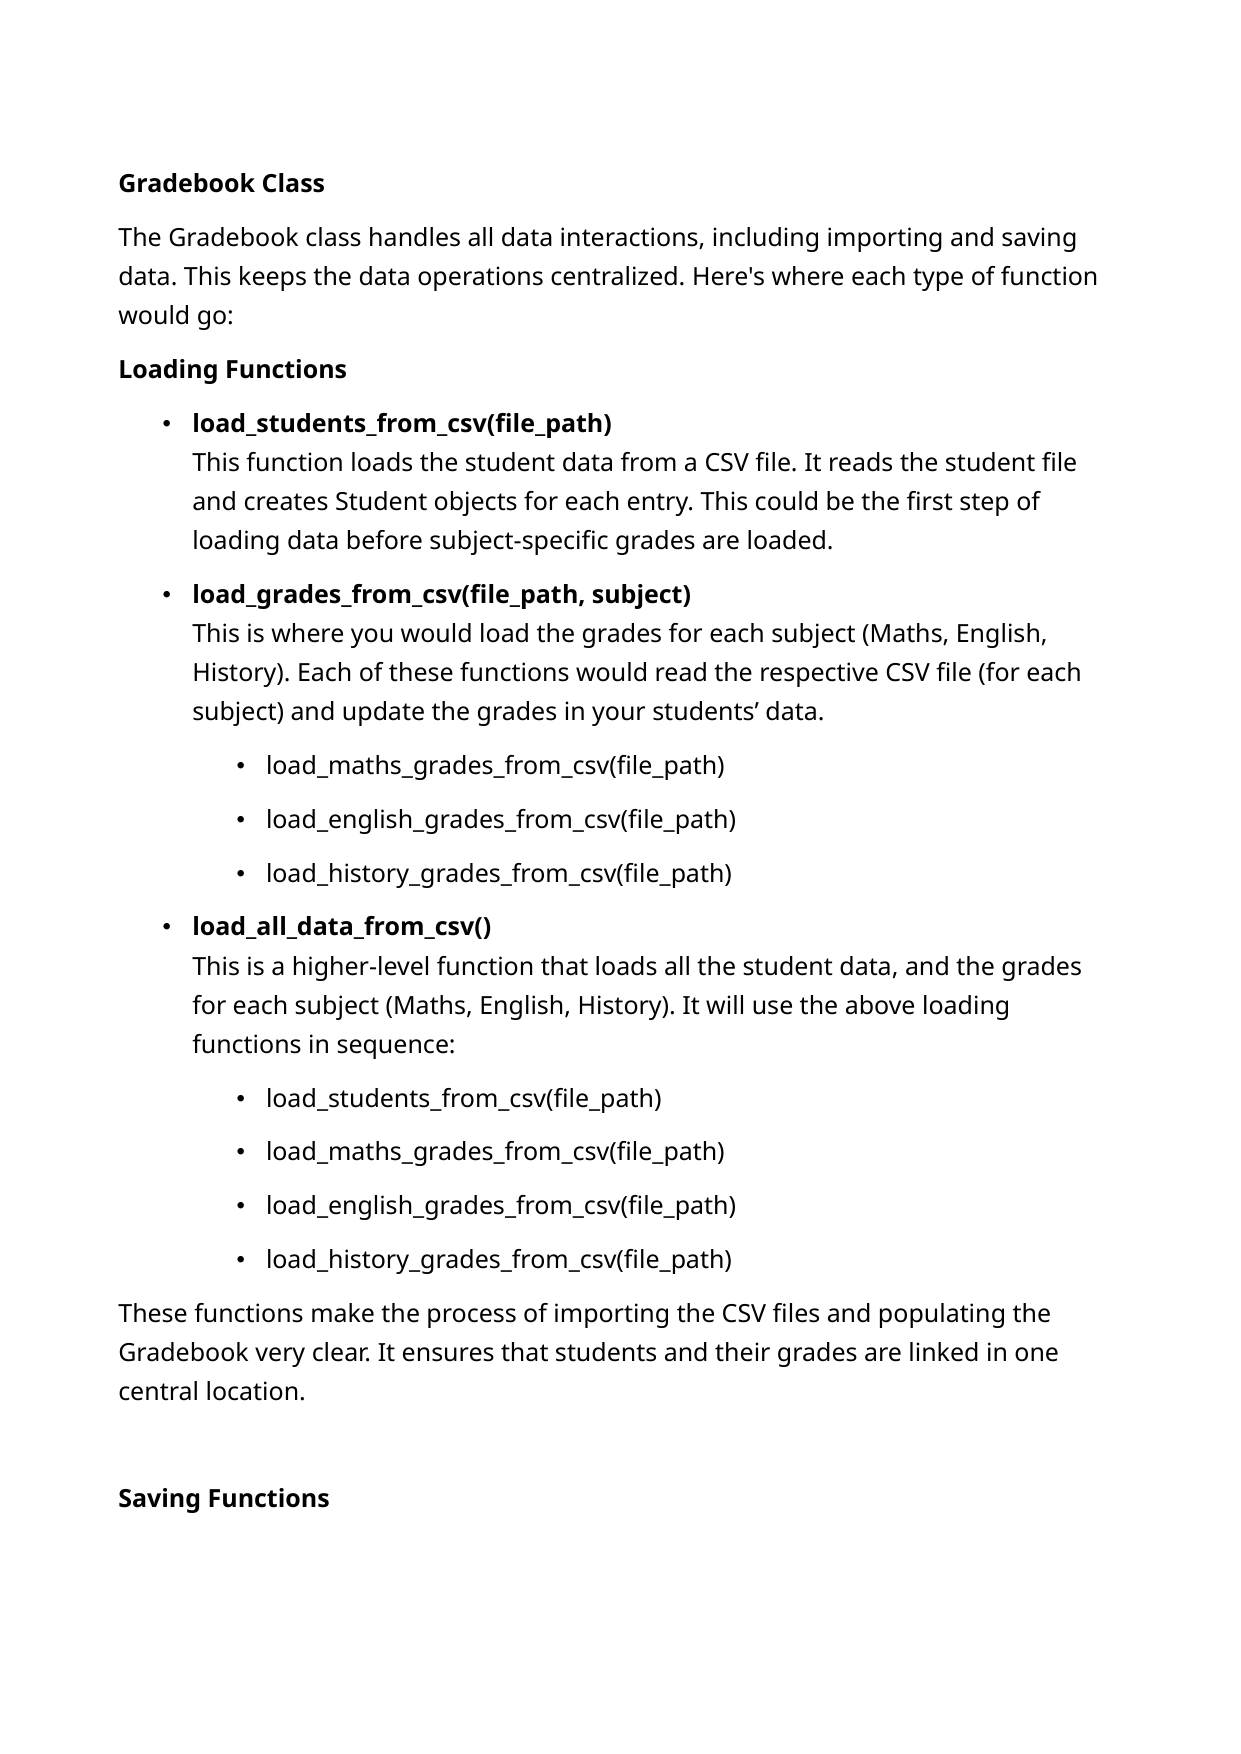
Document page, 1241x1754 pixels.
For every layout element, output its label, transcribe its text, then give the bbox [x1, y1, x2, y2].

list load_all_data_from_csv() This is a higher-level function that loads all the student data, and the grades for each subject (Maths, English, History). It will use the above loading functions in sequence: [162, 909, 1122, 1061]
list load_maths_grades_from_csv(file_path) [236, 748, 1122, 782]
text Loading Functions [118, 352, 1122, 386]
list load_students_from_csv(file_path) This function loads the student data from a CSV file. It reads the student file and creates Student objects for each entry. This could be the first step of loading data before subject-specific grades are loaded. [162, 405, 1122, 557]
list load_history_grades_from_csv(file_path) [236, 855, 1122, 889]
list load_english_grades_from_csv(file_path) [236, 1188, 1122, 1222]
text These functions make the process of importing the CSV files and populating the Gradebook very clear. It ensures that students and their grades are linked in one central location. [118, 1295, 1122, 1408]
list load_english_grades_from_csv(file_path) [236, 802, 1122, 836]
text Gradebook Class [118, 166, 1122, 200]
list load_grades_from_csv(file_path, subject) This is where you would load the grades for each subject (Maths, English, History). Each of these functions would read the respective CSV file (for each subject) and update the grades in your students’ data. [162, 577, 1122, 728]
text Saving Functions [118, 1481, 1122, 1515]
text The Gradebook class handles all data interactions, including importing and saving data. This keeps the data operations centralized. Here's where each type of function would go: [118, 219, 1122, 332]
list load_maths_grades_from_csv(file_path) [236, 1134, 1122, 1168]
list load_history_grades_from_csv(file_path) [236, 1242, 1122, 1276]
list load_students_from_csv(file_path) [236, 1080, 1122, 1114]
